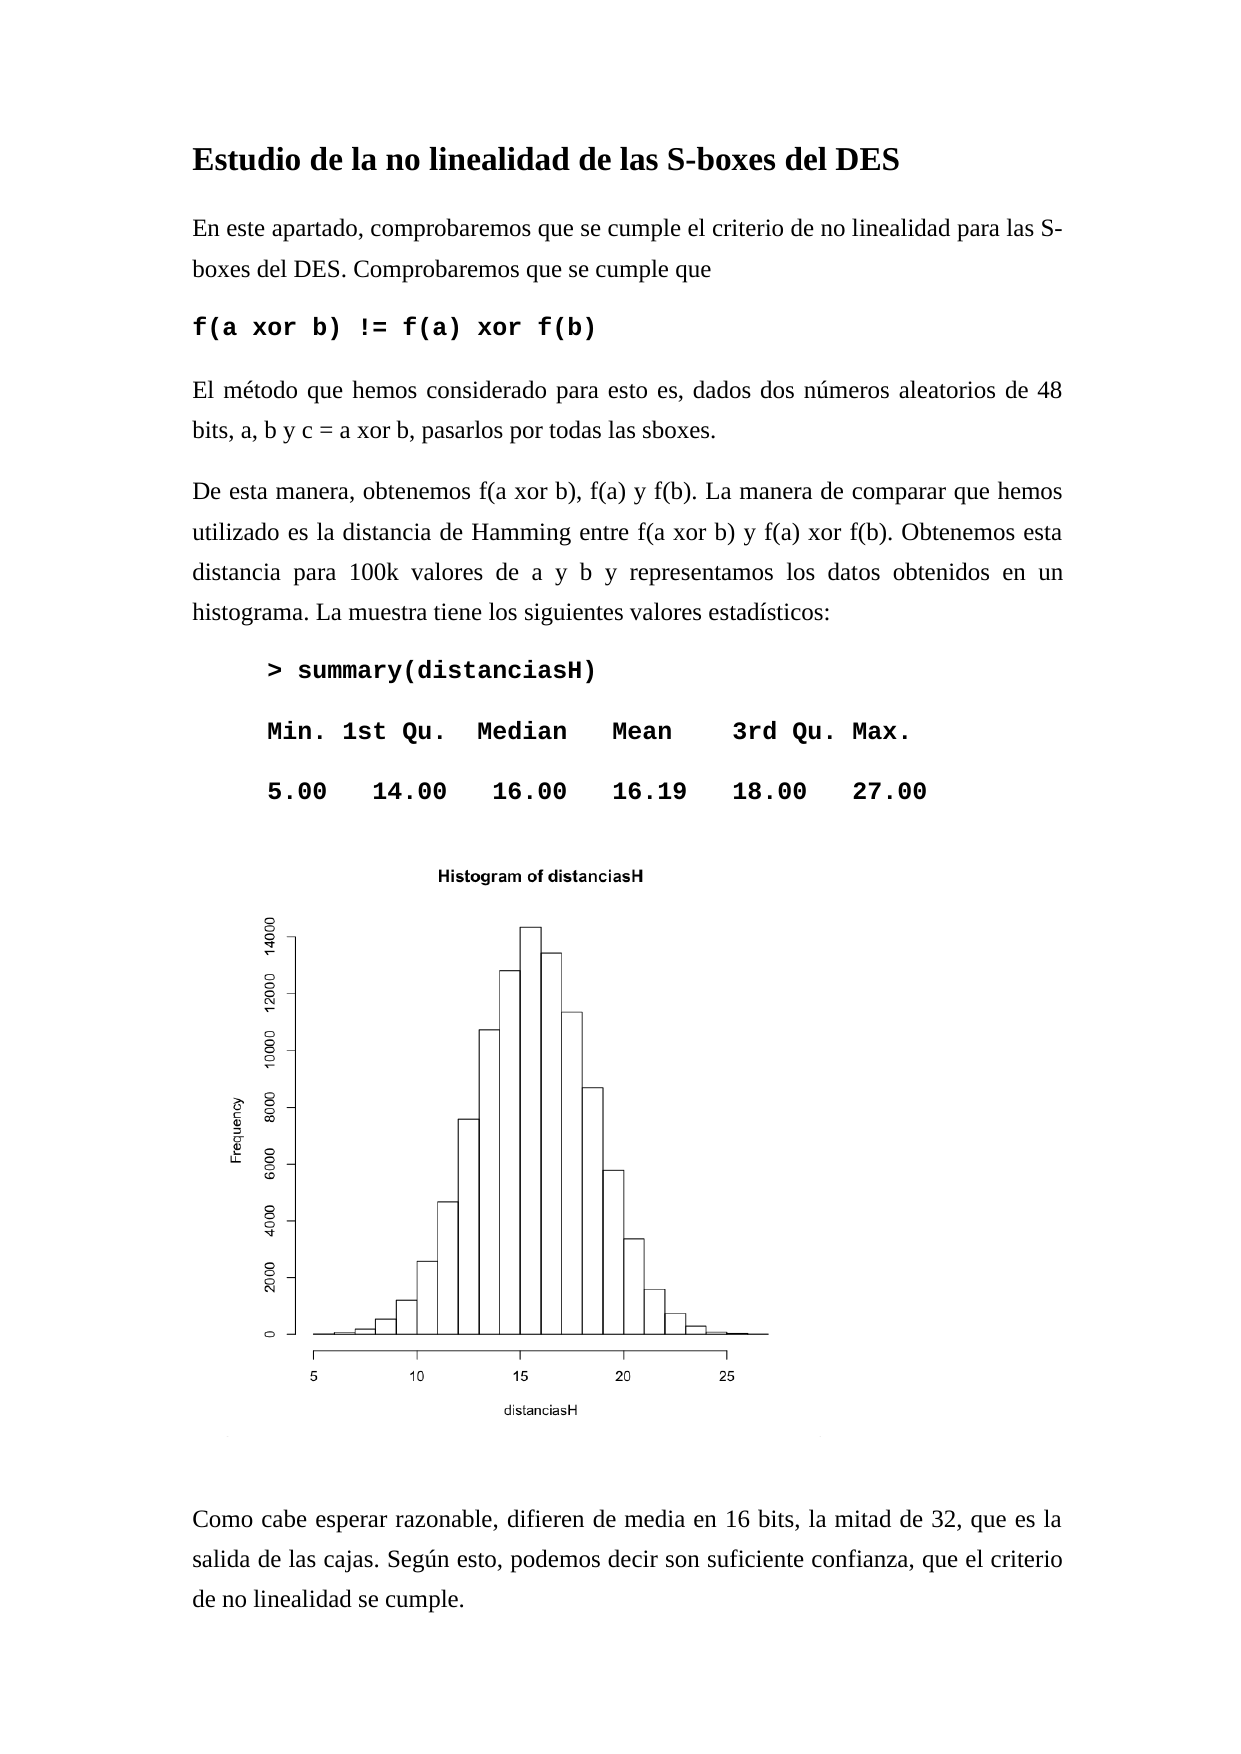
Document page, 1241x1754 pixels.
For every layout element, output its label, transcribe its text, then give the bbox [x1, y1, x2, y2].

text Como cabe esperar razonable, difieren de media en 16 bits, la mitad de 32, que es la salida de las cajas. Según esto, podemos decir son suficiente confianza, que el criterio de no linealidad se cumple. [192, 1504, 1064, 1613]
text 5.00 14.00 16.00 16.19 18.00 27.00 [192, 779, 1064, 807]
text El método que hemos considerado para esto es, dados dos números aleatorios de 48 bits, a, b y c = a xor b, pasarlos por todas las sboxes. [192, 375, 1064, 444]
picture [226, 841, 821, 1437]
text En este apartado, comprobaremos que se cumple el criterio de no linealidad para las S-boxes del DES. Comprobaremos que se cumple que [192, 213, 1064, 282]
text Min. 1st Qu. Median Mean 3rd Qu. Max. [192, 718, 1064, 747]
text De esta manera, obtenemos f(a xor b), f(a) y f(b). La manera de comparar que hemos utilizado es la distancia de Hamming entre f(a xor b) y f(a) xor f(b). Obtenemos esta distancia para 100k valores de a y b y representamos los datos obtenidos en un histograma. La muestra tiene los siguientes valores estadísticos: [192, 476, 1064, 626]
text > summary(distanciasH) [192, 658, 1064, 686]
text Estudio de la no linealidad de las S-boxes del DES [192, 139, 1064, 177]
text f(a xor b) != f(a) xor f(b) [192, 315, 1064, 343]
